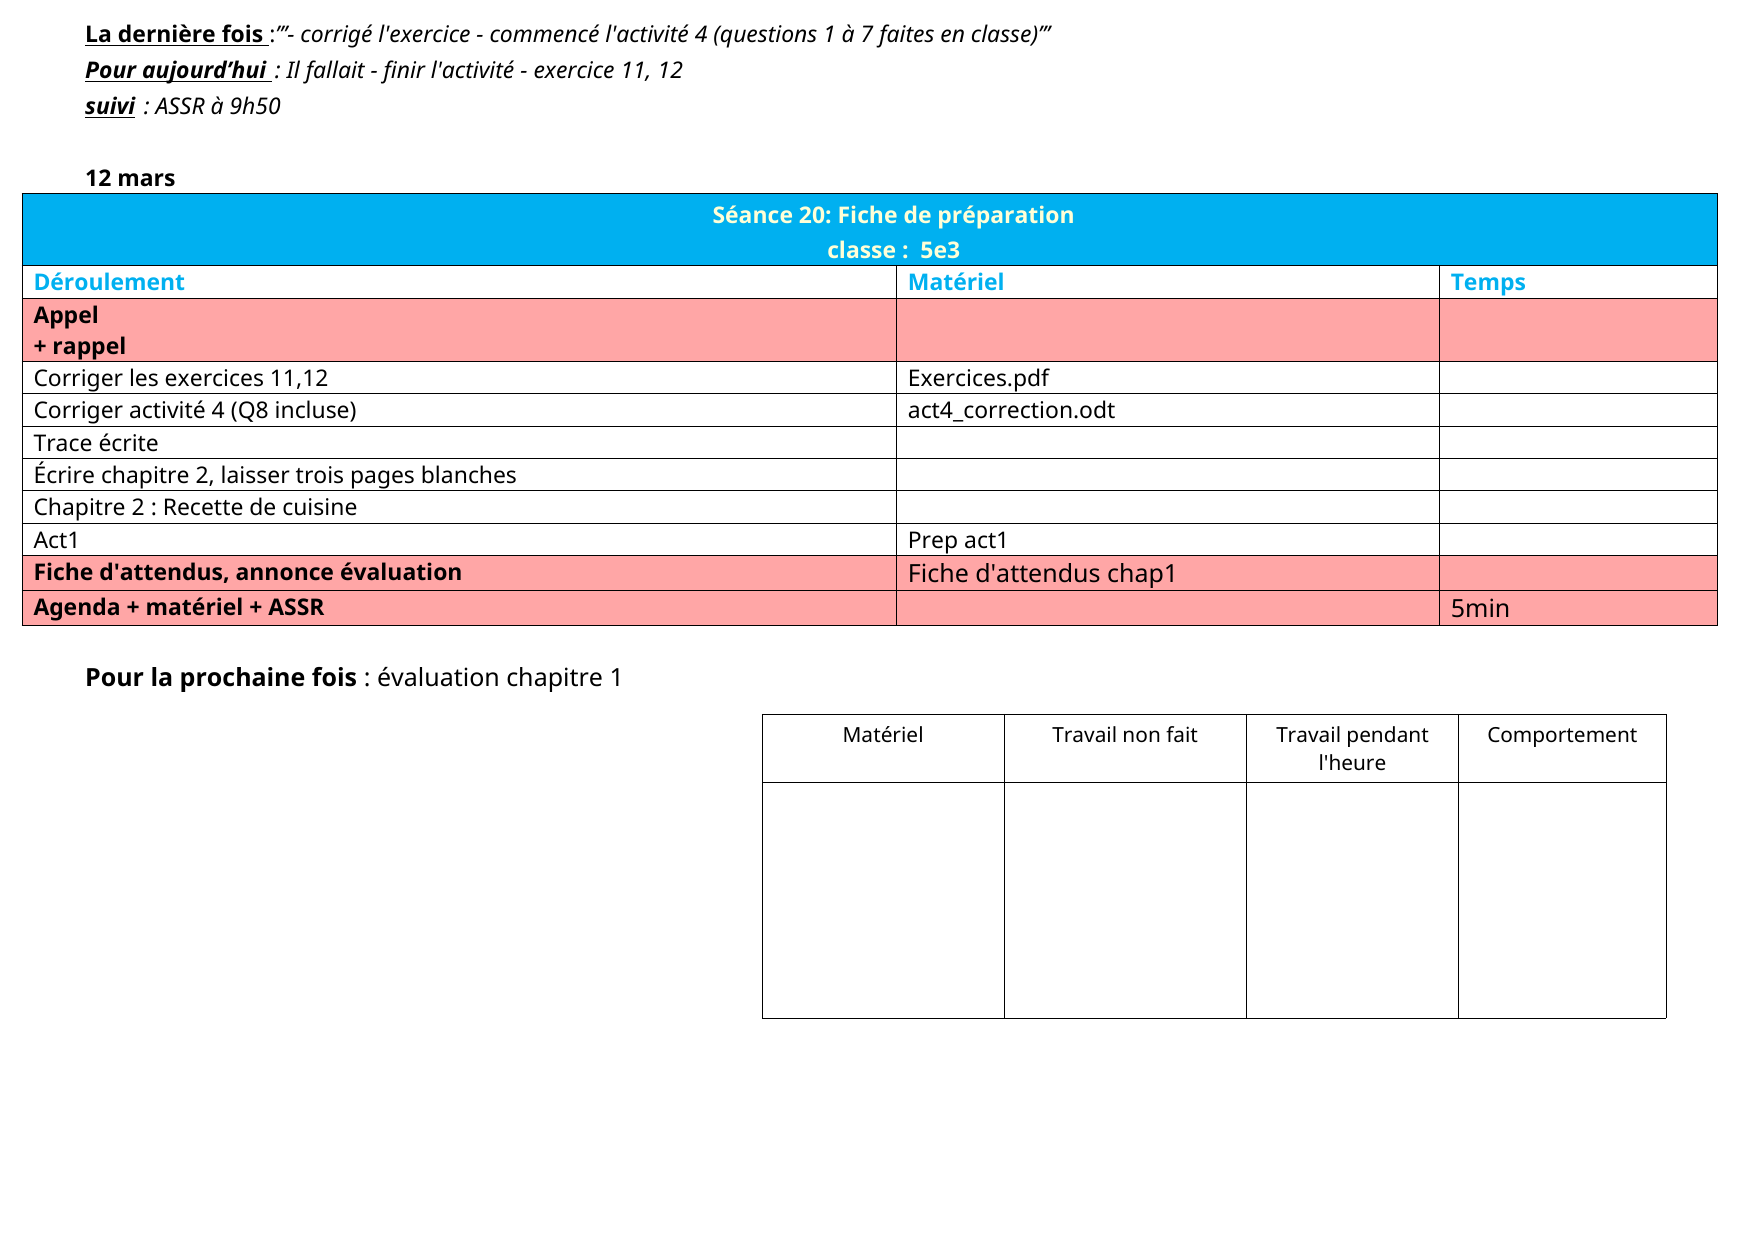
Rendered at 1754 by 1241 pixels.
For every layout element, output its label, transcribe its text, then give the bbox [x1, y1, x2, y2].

table_cell [1440, 556, 1717, 590]
table_cell [1440, 427, 1717, 458]
table_cell Temps [1440, 266, 1717, 297]
table_cell [1247, 783, 1458, 1018]
table_cell Prep act1 [897, 524, 1439, 555]
text Pour aujourd’hui : Il fallait - finir l'activité - exercice 11, 12 [85, 54, 1745, 86]
table_cell [1005, 783, 1246, 1018]
table_cell [1459, 783, 1666, 1018]
table_cell [1440, 459, 1717, 490]
table_cell [1440, 524, 1717, 555]
table_cell Déroulement [23, 266, 896, 297]
table_cell act4_correction.odt [897, 394, 1439, 426]
table_header Matériel [763, 715, 1004, 782]
text suivi : ASSR à 9h50 [85, 90, 1745, 121]
table_cell [897, 427, 1439, 458]
table_cell 5min [1440, 591, 1717, 625]
table_cell [897, 491, 1439, 522]
table_header Travail non fait [1005, 715, 1246, 782]
table_cell Agenda + matériel + ASSR [23, 591, 896, 625]
table_header Comportement [1459, 715, 1666, 782]
table_cell [763, 783, 1004, 1018]
text La dernière fois :’’’- corrigé l'exercice - commencé l'activité 4 (questions 1 à 7 faites en classe)’’’ [85, 18, 1745, 49]
table_header Séance 20: Fiche de préparation classe : 5e3 [23, 194, 1717, 265]
table_cell [1440, 394, 1717, 426]
table_cell Act1 [23, 524, 896, 555]
table_cell Matériel [897, 266, 1439, 297]
text 12 mars [85, 162, 1754, 193]
table_cell [1440, 299, 1717, 361]
table_cell Écrire chapitre 2, laisser trois pages blanches [23, 459, 896, 490]
table_cell Corriger activité 4 (Q8 incluse) [23, 394, 896, 426]
table_cell Appel + rappel [23, 299, 896, 361]
table_cell Fiche d'attendus chap1 [897, 556, 1439, 590]
table_cell Exercices.pdf [897, 362, 1439, 393]
table_header Travail pendant l'heure [1247, 715, 1458, 782]
table_cell [1440, 491, 1717, 522]
table_cell [897, 459, 1439, 490]
text Pour la prochaine fois : évaluation chapitre 1 [85, 660, 1745, 694]
table_cell Fiche d'attendus, annonce évaluation [23, 556, 896, 590]
table_cell [897, 299, 1439, 361]
table_cell Corriger les exercices 11,12 [23, 362, 896, 393]
table_cell [897, 591, 1439, 625]
table_cell Chapitre 2 : Recette de cuisine [23, 491, 896, 522]
table_cell Trace écrite [23, 427, 896, 458]
table_cell [1440, 362, 1717, 393]
